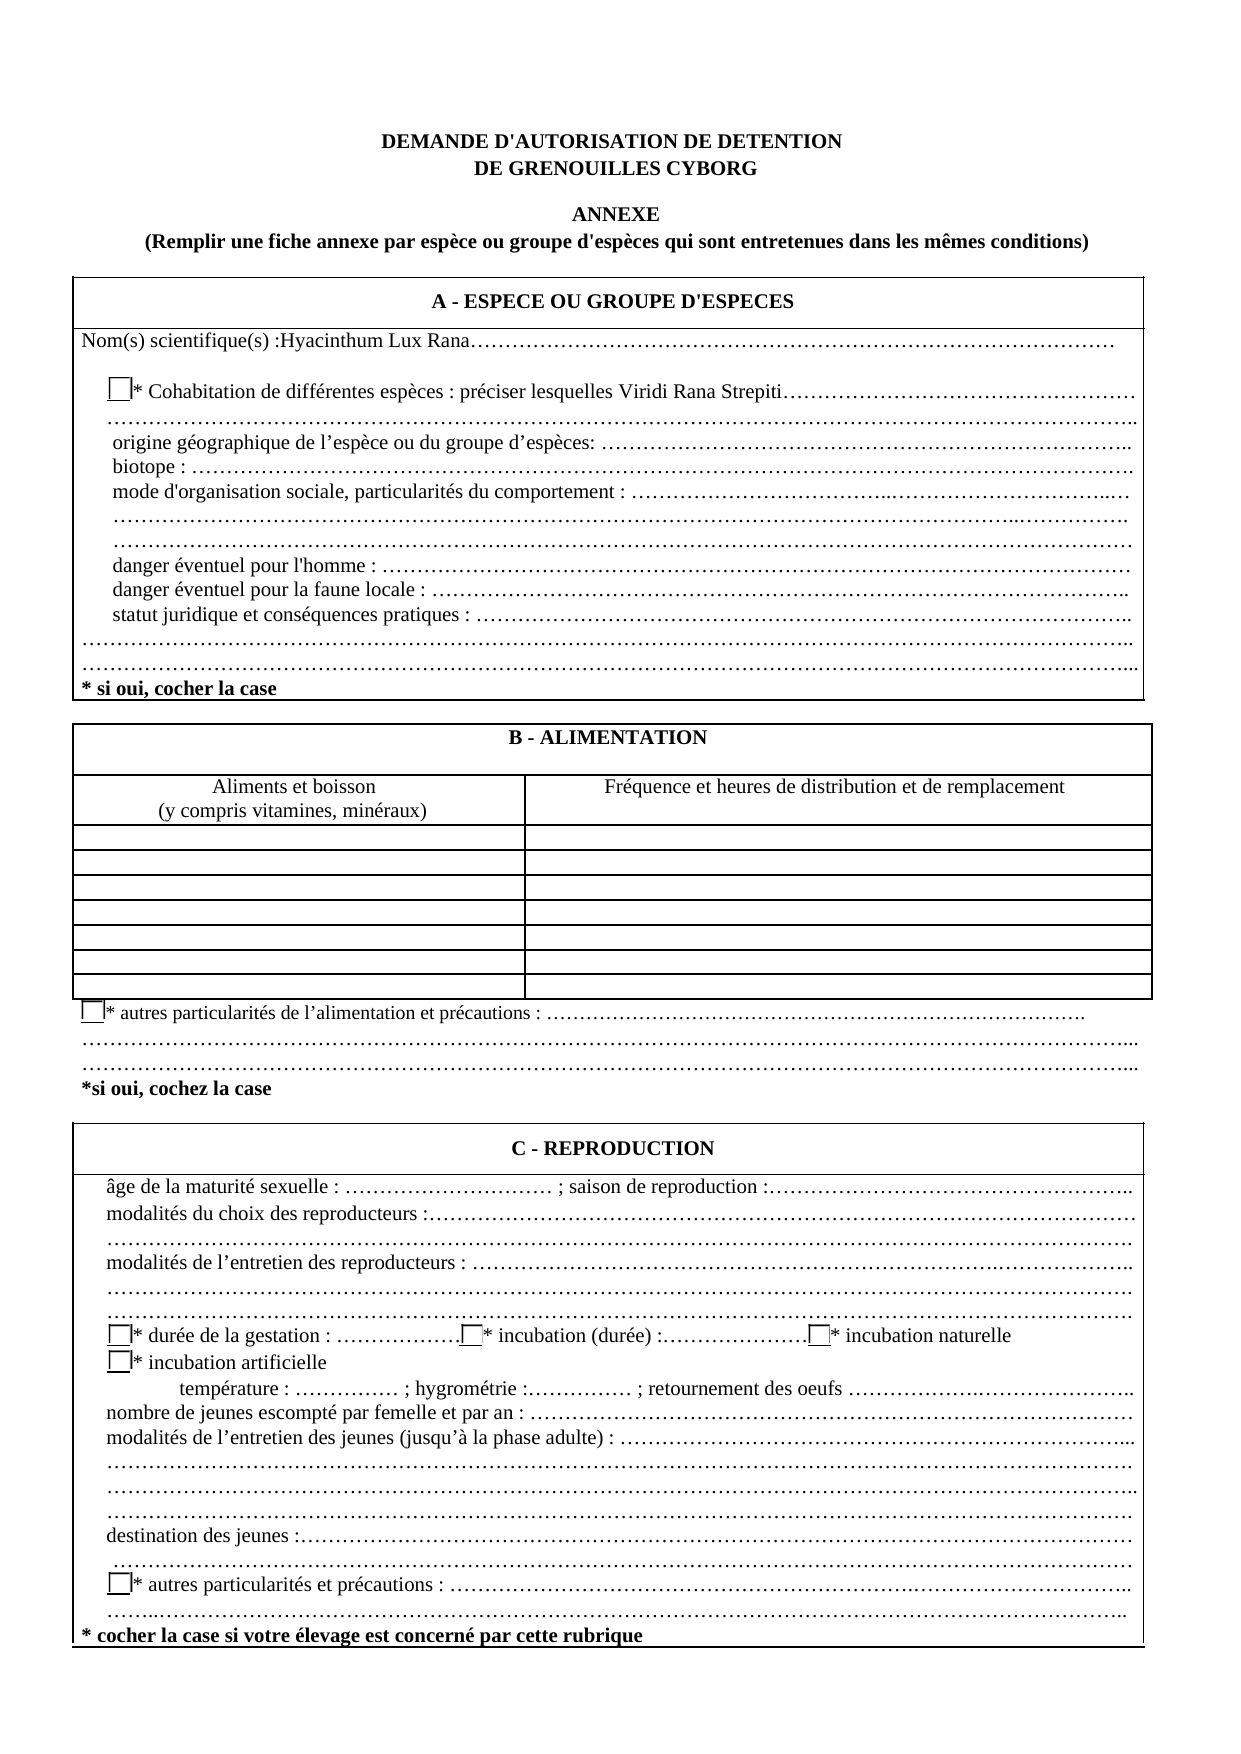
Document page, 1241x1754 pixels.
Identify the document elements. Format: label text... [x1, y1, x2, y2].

picture [808, 1324, 830, 1343]
text ANNEXE [73, 202, 1159, 226]
text …………………………………………………………………………………………………………………………………. [106, 1299, 1143, 1323]
text ……………………………………………………………………………………………………………………………………... [81, 1051, 1153, 1074]
text ………………………………………………………………………………………………………………………………… [112, 1548, 1143, 1572]
table_cell Fréquence et heures de distribution et de remplacement [526, 776, 1151, 798]
table_cell [471, 763, 525, 773]
text nombre de jeunes escompté par femelle et par an : …………………………………………………………………………… [106, 1400, 1143, 1424]
table_cell [526, 901, 1151, 923]
text (Remplir une fiche annexe par espèce ou groupe d'espèces qui sont entretenues dans les mêmes conditions) [73, 229, 1161, 253]
table_cell [471, 798, 524, 824]
text A - ESPECE OU GROUPE D'ESPECES [74, 289, 1143, 313]
picture [81, 1000, 106, 1019]
text DE GRENOUILLES CYBORG [385, 156, 1153, 180]
table_cell [526, 876, 1151, 899]
text …………………………………………………………………………………………………………………………………. [106, 1226, 1143, 1250]
text Nom(s) scientifique(s) :Hyacinthum Lux Rana………………………………………………………………………………… [81, 329, 1143, 352]
table_cell [74, 901, 471, 923]
text ………………………………………………………………………………………………………………………………….. [106, 1474, 1143, 1498]
table_cell [525, 763, 1151, 773]
table_cell [74, 763, 471, 773]
text ……………………………………………………………………………………………………………………………………... [81, 1026, 1153, 1050]
table_cell [526, 951, 1151, 973]
table_cell [74, 926, 471, 948]
text * cocher la case si votre élevage est concerné par cette rubrique [81, 1623, 1153, 1647]
text …………………………………………………………………………………………………………………………………. [106, 1275, 1143, 1299]
table_cell [74, 851, 471, 874]
text * autres particularités et précautions : ………………………………………………………….………………………….. [108, 1572, 1143, 1596]
text modalités de l’entretien des reproducteurs : ………………………………………………………………….……………….. [106, 1250, 1143, 1274]
text modalités du choix des reproducteurs :………………………………………………………………………………………… [106, 1201, 1143, 1225]
table_cell [471, 826, 524, 849]
table_cell Aliments et boisson [74, 776, 471, 798]
table_cell [471, 776, 524, 798]
table_cell [74, 975, 471, 998]
text biotope : ………………………………………………………………………………………………………………………. [112, 454, 1143, 478]
table_cell [526, 975, 1151, 998]
text …………………………………………………………………………………………………………………..……………. [112, 503, 1143, 527]
table_cell [74, 876, 471, 899]
picture [108, 1324, 133, 1343]
text *si oui, cochez la case [81, 1075, 1153, 1099]
text origine géographique de l’espèce ou du groupe d’espèces: ………………………………………………………………….. [112, 430, 1143, 454]
text C - REPRODUCTION [74, 1136, 1143, 1160]
text …………………………………………………………………………………………………………………………………. [106, 1499, 1143, 1523]
table_cell [471, 851, 524, 874]
table_cell [471, 975, 524, 998]
text ……..………………………………………………………………………………………………………………………….. [106, 1598, 1143, 1622]
text * incubation artificielle [108, 1349, 1143, 1374]
text DEMANDE D'AUTORISATION DE DETENTION [381, 129, 1153, 153]
table_cell [526, 826, 1151, 849]
picture [108, 1572, 133, 1592]
text * si oui, cocher la case [81, 676, 1143, 699]
table_cell [471, 951, 524, 973]
text ………………………………………………………………………………………………………………………………….. [106, 405, 1143, 429]
text * Cohabitation de différentes espèces : préciser lesquelles Viridi Rana Strepiti…………………………………………… [108, 377, 1143, 403]
table_cell [526, 798, 1151, 824]
text danger éventuel pour l'homme : ……………………………………………………………………………………………… [112, 553, 1143, 577]
table_cell [471, 926, 524, 948]
table_header B - ALIMENTATION [471, 725, 1151, 763]
picture [461, 1324, 483, 1343]
text modalités de l’entretien des jeunes (jusqu’à la phase adulte) : ………………………………………………………………... [106, 1425, 1143, 1449]
text statut juridique et conséquences pratiques : ………………………………………………………………………………….. [112, 602, 1143, 626]
table_cell [74, 826, 471, 849]
text * durée de la gestation : ………………* incubation (durée) :…………………* incubation naturelle [108, 1323, 1143, 1347]
table_cell [471, 876, 524, 899]
text …………………………………………………………………………………………………………………………………. [106, 1449, 1143, 1473]
table_cell [526, 926, 1151, 948]
text ………………………………………………………………………………………………………………………………… [112, 528, 1143, 552]
text température : …………… ; hygrométrie :…………… ; retournement des oeufs ……………….………………….. [179, 1376, 1143, 1400]
table_cell [526, 851, 1151, 874]
text destination des jeunes :………………………………………………………………………………………………………… [106, 1523, 1143, 1547]
text danger éventuel pour la faune locale : ……………………………………………………………………………………….. [112, 577, 1143, 601]
table_cell (y compris vitamines, minéraux) [74, 798, 471, 824]
text âge de la maturité sexuelle : ………………………… ; saison de reproduction :…………………………………………….. [106, 1175, 1143, 1198]
picture [108, 377, 133, 399]
table_header [74, 725, 471, 763]
table_cell [74, 951, 471, 973]
picture [108, 1350, 133, 1369]
text ……………………………………………………………………………………………………………………………………... [81, 651, 1143, 675]
text mode d'organisation sociale, particularités du comportement : ………………………………..…………………………..… [112, 479, 1143, 503]
text …………………………………………………………………………………………………………………………………….. [81, 626, 1143, 650]
table_cell [471, 901, 524, 923]
text * autres particularités de l’alimentation et précautions : ………………………………………………………………………. [81, 1000, 1153, 1023]
